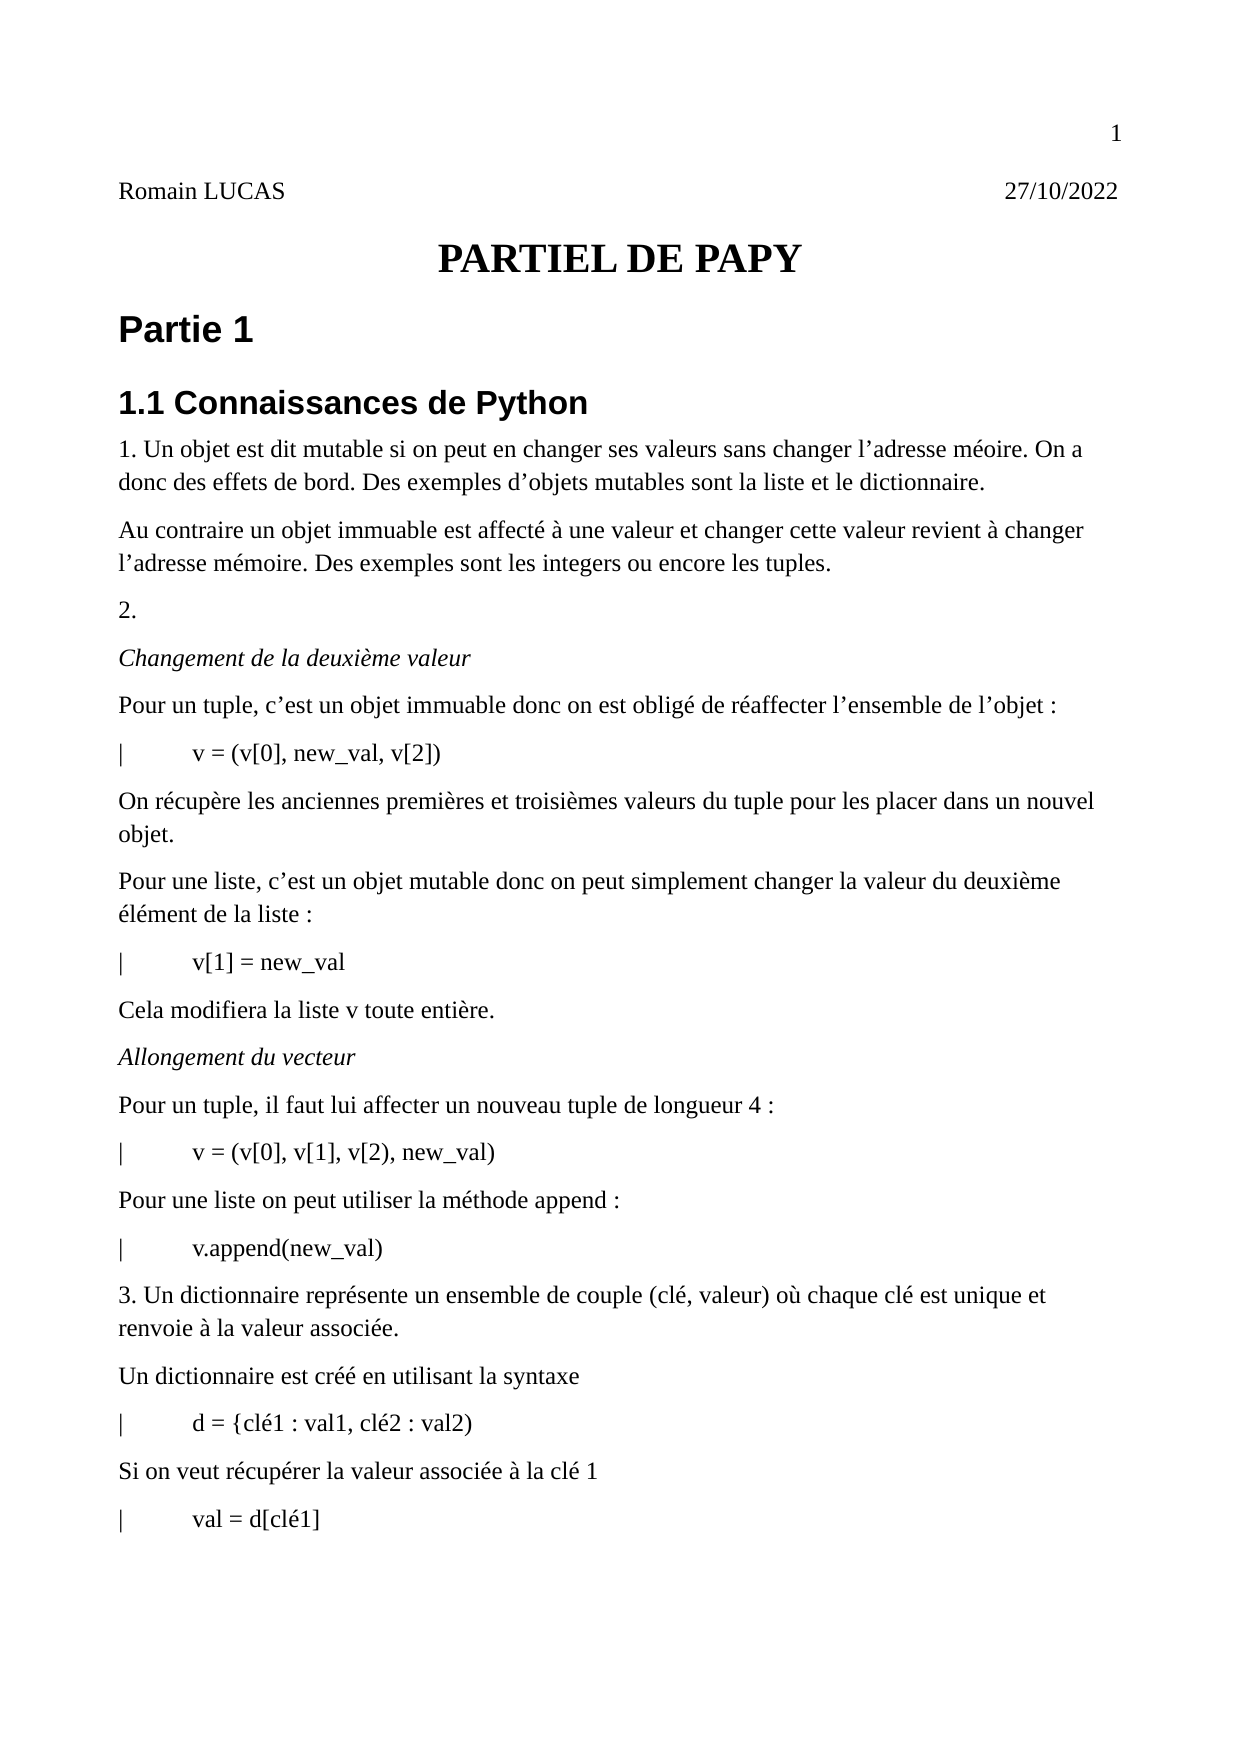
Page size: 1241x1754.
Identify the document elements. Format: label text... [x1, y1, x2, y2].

text Allongement du vecteur [118, 1042, 1122, 1071]
text 1. Un objet est dit mutable si on peut en changer ses valeurs sans changer l’adresse méoire. On a donc des effets de bord. Des exemples d’objets mutables sont la liste et le dictionnaire. [118, 434, 1122, 496]
subtitle 1.1 Connaissances de Python [118, 383, 1122, 422]
text Pour un tuple, c’est un objet immuable donc on est obligé de réaffecter l’ensemble de l’objet : [118, 691, 1122, 719]
subtitle Partie 1 [118, 307, 1122, 350]
text PARTIEL DE PAPY [118, 234, 1122, 282]
text On récupère les anciennes premières et troisièmes valeurs du tuple pour les placer dans un nouvel objet. [118, 786, 1122, 848]
text Un dictionnaire est créé en utilisant la syntaxe [118, 1361, 1122, 1390]
text Si on veut récupérer la valeur associée à la clé 1 [118, 1456, 1122, 1485]
text 2. [118, 595, 1122, 624]
text Changement de la deuxième valeur [118, 643, 1122, 672]
text Cela modifiera la liste v toute entière. [118, 995, 1122, 1023]
text | v = (v[0], new_val, v[2]) [118, 738, 1122, 767]
text Au contraire un objet immuable est affecté à une valeur et changer cette valeur revient à changer l’adresse mémoire. Des exemples sont les integers ou encore les tuples. [118, 515, 1122, 577]
text | v[1] = new_val [118, 947, 1122, 976]
text | v.append(new_val) [118, 1233, 1122, 1261]
text 3. Un dictionnaire représente un ensemble de couple (clé, valeur) où chaque clé est unique et renvoie à la valeur associée. [118, 1280, 1122, 1342]
text Pour un tuple, il faut lui affecter un nouveau tuple de longueur 4 : [118, 1090, 1122, 1119]
text | v = (v[0], v[1], v[2), new_val) [118, 1137, 1122, 1166]
text Romain LUCAS 27/10/2022 [118, 176, 1122, 205]
text | d = {clé1 : val1, clé2 : val2) [118, 1408, 1122, 1437]
text | val = d[clé1] [118, 1504, 1122, 1532]
text Pour une liste on peut utiliser la méthode append : [118, 1185, 1122, 1214]
text Pour une liste, c’est un objet mutable donc on peut simplement changer la valeur du deuxième élément de la liste : [118, 866, 1122, 928]
